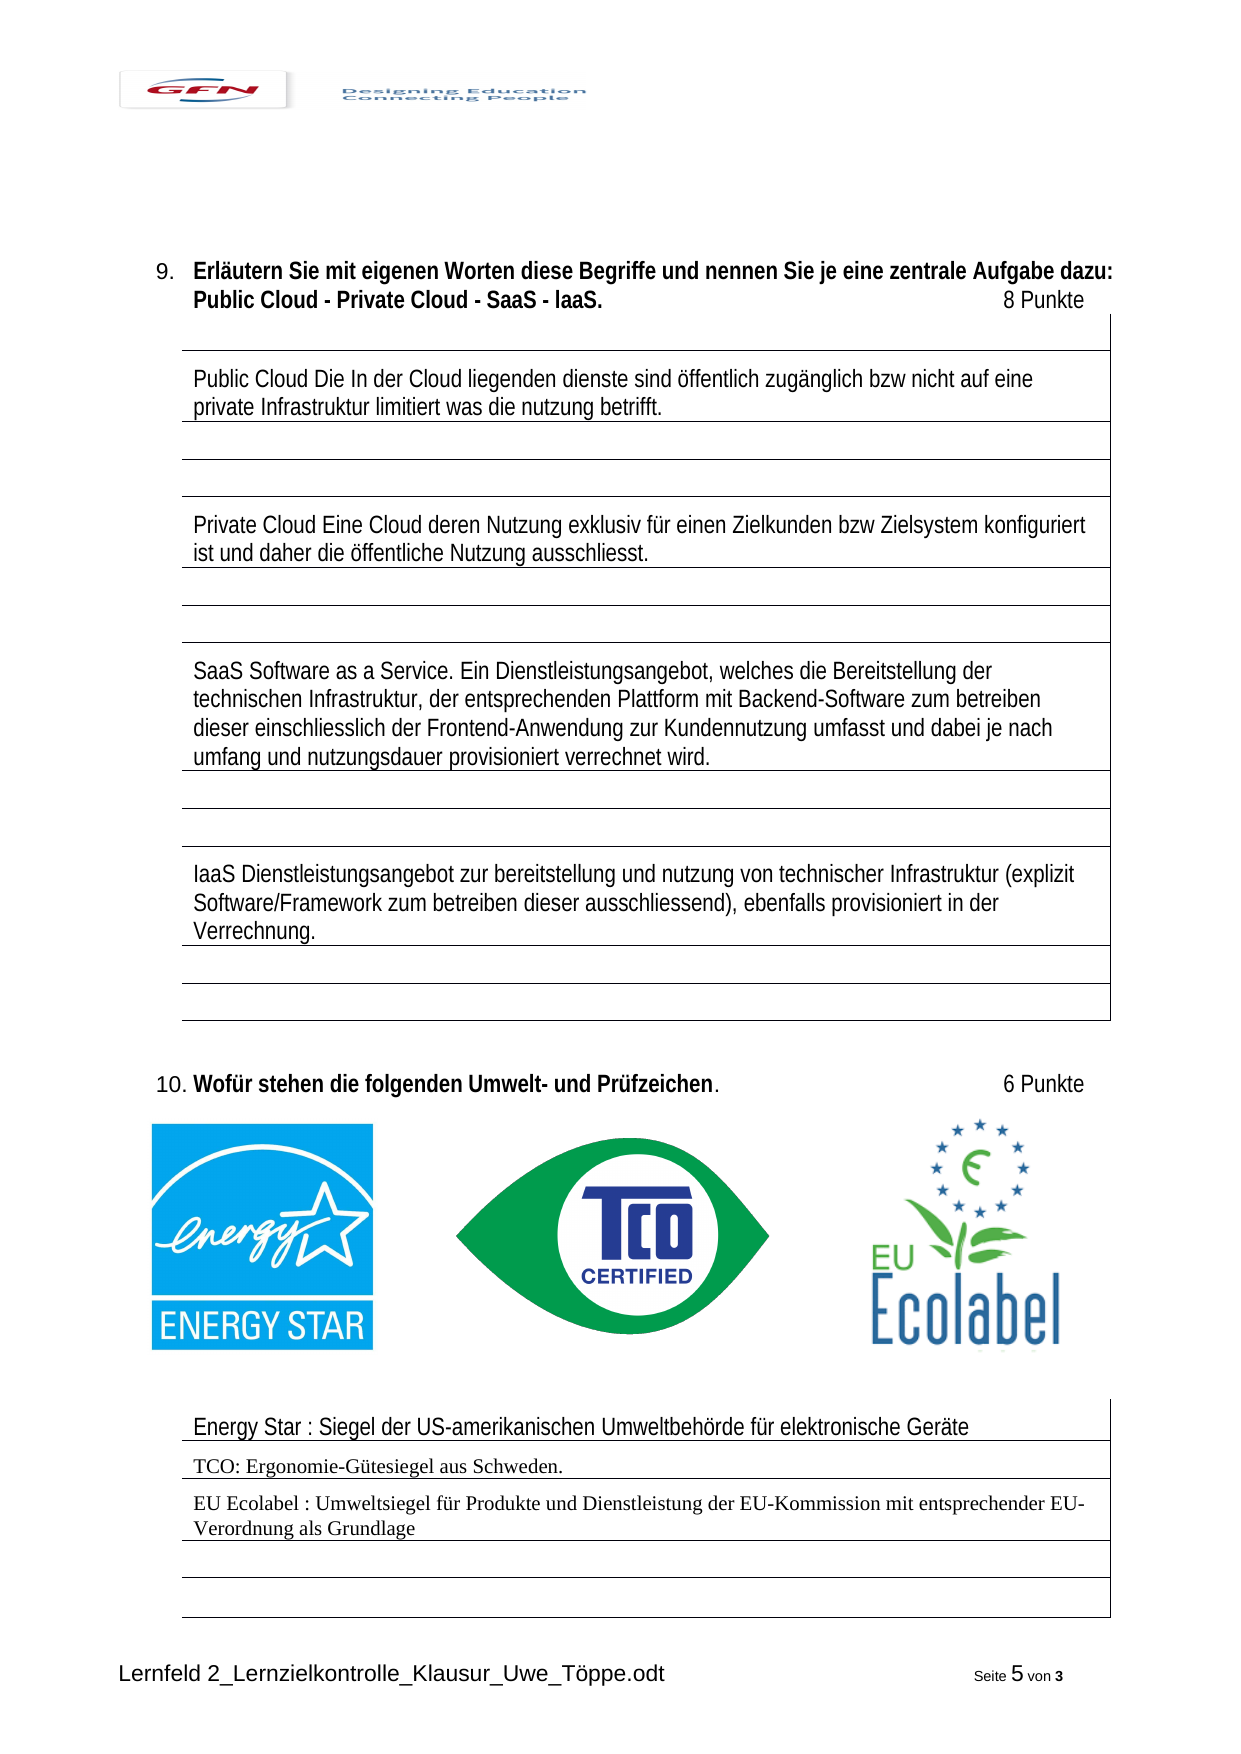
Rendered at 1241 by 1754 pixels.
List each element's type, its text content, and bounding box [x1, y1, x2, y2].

table_cell [182, 460, 1110, 496]
table_cell Public Cloud Die In der Cloud liegenden dienste sind öffentlich zugänglich bzw nicht auf eine private Infrastruktur limitiert was die nutzung betrifft. [182, 351, 1110, 421]
table_cell [182, 984, 1110, 1020]
picture [118, 70, 587, 110]
picture [806, 1118, 1122, 1355]
table_cell Private Cloud Eine Cloud deren Nutzung exklusiv für einen Zielkunden bzw Zielsystem konfiguriert ist und daher die öffentliche Nutzung ausschliesst. [182, 497, 1110, 567]
table_header Energy Star : Siegel der US-amerikanischen Umweltbehörde für elektronische Geräte [182, 1399, 1110, 1440]
table_cell [182, 809, 1110, 846]
table_cell [182, 606, 1110, 642]
table_cell TCO: Ergonomie-Gütesiegel aus Schweden. [182, 1441, 1110, 1478]
table_cell IaaS Dienstleistungsangebot zur bereitstellung und nutzung von technischer Infrastruktur (explizit Software/Framework zum betreiben dieser ausschliessend), ebenfalls provisioniert in der Verrechnung. [182, 847, 1110, 945]
table_cell [182, 422, 1110, 458]
table_cell [182, 568, 1110, 604]
list Erläutern Sie mit eigenen Worten diese Begriffe und nennen Sie je eine zentrale Aufgabe dazu: Public Cloud - Private Cloud - SaaS - laaS. 8 Punkte [156, 256, 1122, 313]
table_cell EU Ecolabel : Umweltsiegel für Produkte und Dienstleistung der EU-Kommission mit entsprechender EU-Verordnung als Grundlage [182, 1479, 1110, 1539]
table_cell [182, 1541, 1110, 1577]
picture [435, 1118, 789, 1355]
list Wofür stehen die folgenden Umwelt- und Prüfzeichen. 6 Punkte [156, 1069, 1122, 1097]
table_cell [182, 1578, 1110, 1617]
table_cell SaaS Software as a Service. Ein Dienstleistungsangebot, welches die Bereitstellung der technischen Infrastruktur, der entsprechenden Plattform mit Backend-Software zum betreiben dieser einschliesslich der Frontend-Anwendung zur Kundennutzung umfasst und dabei je nach umfang und nutzungsdauer provisioniert verrechnet wird. [182, 643, 1110, 770]
table_cell [182, 946, 1110, 983]
picture [147, 1118, 378, 1355]
table_header [182, 314, 1110, 350]
table_cell [182, 771, 1110, 808]
